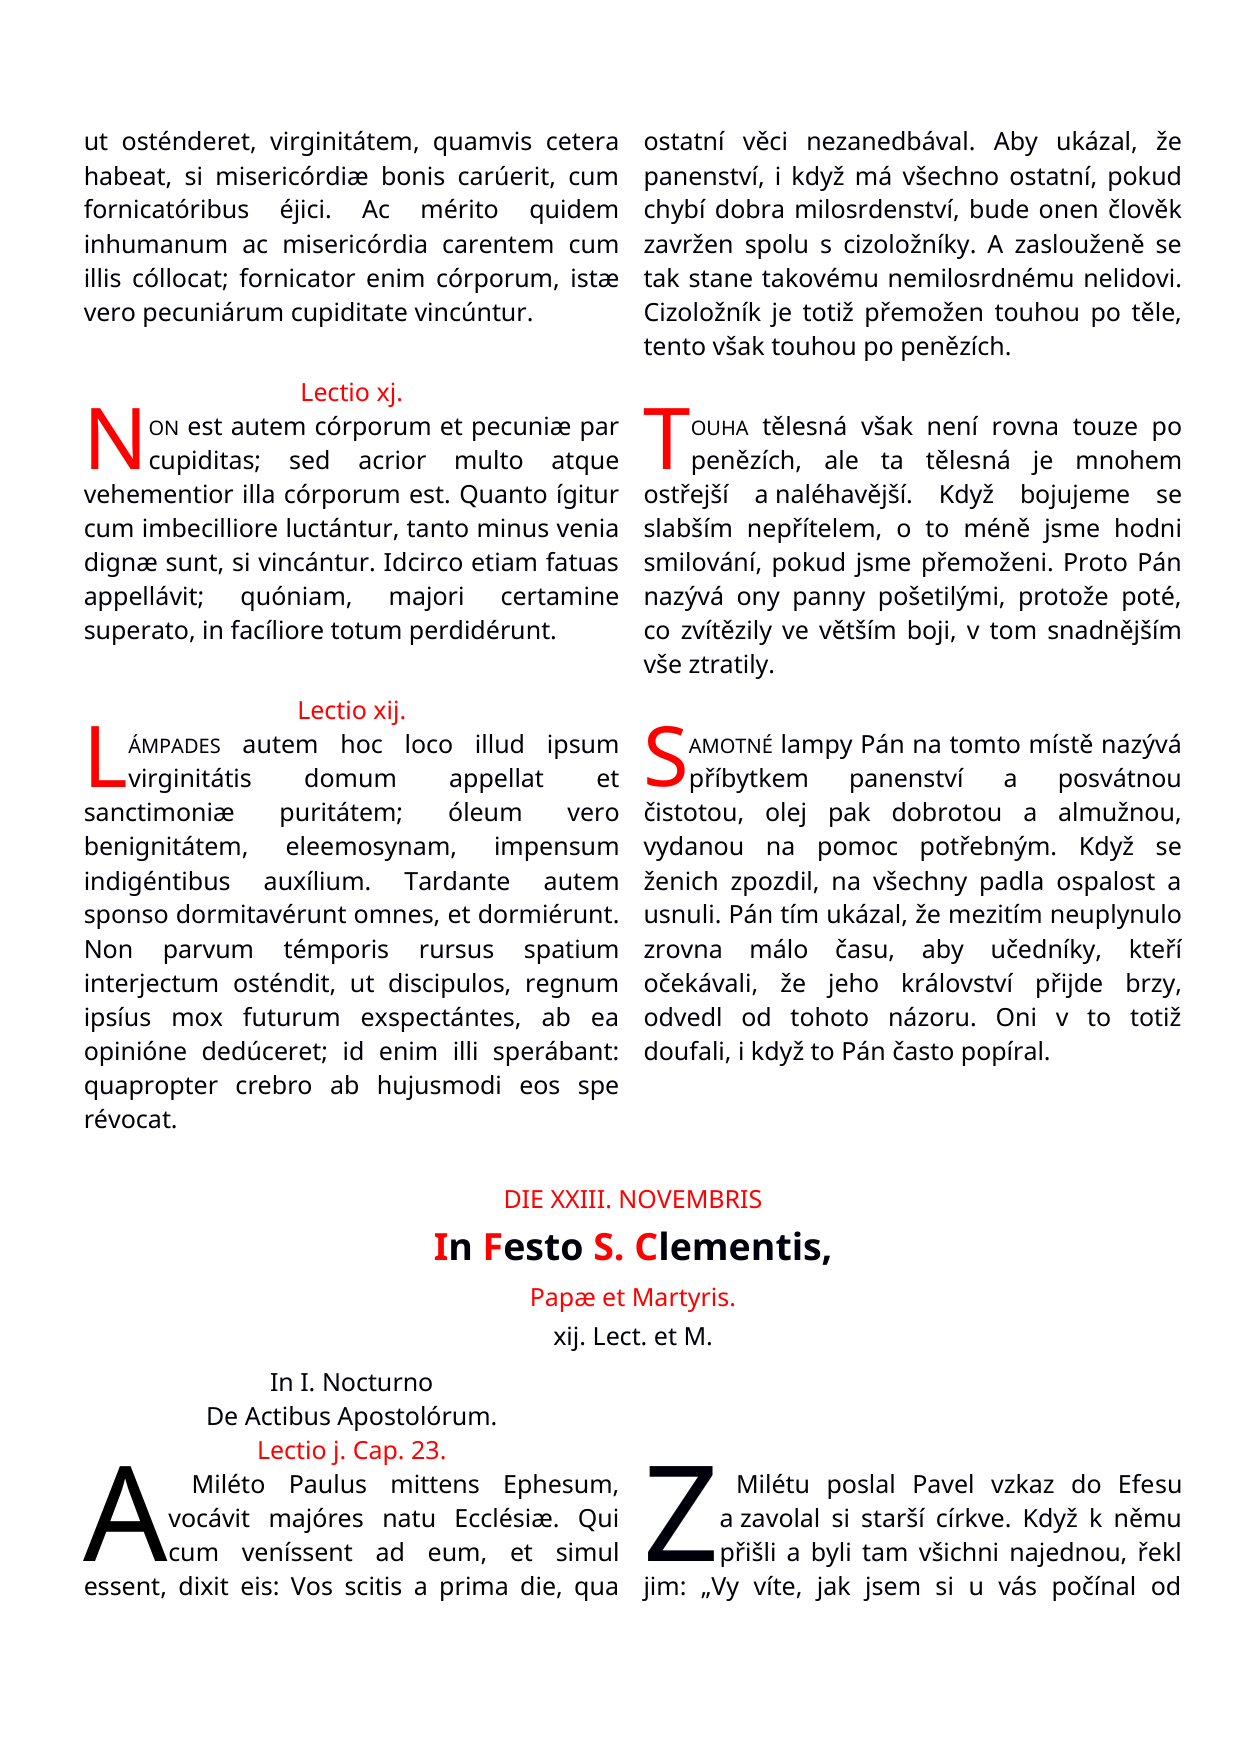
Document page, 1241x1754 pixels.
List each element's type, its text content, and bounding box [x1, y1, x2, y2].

table_cell In I. Nocturno De Actibus Apostolórum. Lectio j. Cap. 23. A Miléto Paulus mittens Ephesum, vocávit majóres natu Ecclésiæ. Qui cum veníssent ad eum, et simul essent, dixit eis: Vos scitis a prima die, qua ingréssus sum in Asiam, quáliter vobíscum per omne tempus fúerim, sérviens Dómino cum omni humilitáte‚ et lácrymis, et tentatiónibus‚ quæ mihi accidérunt ex insídiis Judæórum: quómodo nihil subtráxerim utílium, quo minus annuntiárem volans, et docérem vos públice, et per domos‚ testíficans Judæis, atque Gentílibus in Deum pœniténtiam‚ et fidem in Dóminum nostrum Jesum Christum. [72, 1359, 631, 1609]
table_cell ostatní věci nezanedbával. Aby ukázal, že panenství, i když má všechno ostatní, pokud chybí dobra milosrdenství, bude onen člověk zavržen spolu s cizoložníky. A zaslouženě se tak stane takovému nemilosrdnému nelidovi. Cizoložník je totiž přemožen touhou po těle, tento však touhou po penězích. [631, 118, 1194, 368]
table_cell Lectio xj. Non est autem córporum et pecuniæ par cupiditas; sed acrior multo atque vehementior illa córporum est. Quanto ígitur cum imbecilliore luctántur, tanto minus venia dignæ sunt, si vincántur. Idcirco etiam fatuas appellávit; quóniam, majori certamine superato, in facíliore totum perdidérunt. [72, 369, 631, 687]
table_cell DIE XXIII. NOVEMBRIS In Festo S. Clementis, Papæ et Martyris. xij. Lect. et M. [72, 1176, 1194, 1358]
table_cell Z Milétu poslal Pavel vzkaz do Efesu a zavolal si starší církve. Když k němu přišli a byli tam všichni najednou, řekl jim: „Vy víte, jak jsem si u vás počínal od prvního dne, kdy jsem přišel do Asie. Sloužil jsem Pánu s velkou pokorou, v slzách a zkouškách, které mě potkaly pro úklady Židů. Víte, že jsem vám nezamlčel nic, co by vám bylo k prospěchu; všechno jsem vám řekl, když jsem vás učil ve shromáždění i v rodinách. Naléhal jsem na Židy i Pohany a vyzýval je, aby se obrátili k Bohu a uvěřili v našeho Pána, Ježíše Krista. [631, 1359, 1194, 1609]
table_cell ut osténderet, virginitátem, quamvis cetera habeat, si misericórdiæ bonis carúerit, cum fornicatóribus éjici. Ac mérito quidem inhumanum ac misericórdia carentem cum illis cóllocat; fornicator enim córporum, istæ vero pecuniárum cupiditate vincúntur. [72, 118, 631, 368]
table_cell Touha tělesná však není rovna touze po penězích, ale ta tělesná je mnohem ostřejší a nalé­havější. Když bojujeme se slabším nepřítelem, o to méně jsme hodni smilování, pokud jsme přemoženi. Proto Pán nazývá ony panny pošetilými, protože poté, co zvítězily ve větším boji, v tom snadnějším vše ztratily. [631, 369, 1194, 687]
table_cell Lectio xij. Lámpades autem hoc loco illud ipsum virginitátis domum appellat et sanctimoniæ puritátem; óleum vero benignitátem, eleemosynam, impensum indigéntibus auxílium. Tardante autem sponso dormitavérunt omnes, et dormiérunt. Non parvum témporis rursus spatium interjectum osténdit, ut discipulos, regnum ipsíus mox futurum exspectántes, ab ea opinióne dedúceret; id enim illi sperábant: quapropter crebro ab hujusmodi eos spe révocat. [72, 687, 631, 1176]
table_cell Samotné lampy Pán na tomto místě nazývá příbytkem panenství a posvátnou čistotou, olej pak dobrotou a almužnou, vydanou na pomoc potřebným. Když se ženich zpozdil, na všechny padla ospalost a usnuli. Pán tím ukázal, že mezitím neuplynulo zrovna málo času, aby učedníky, kteří očekávali, že jeho království přijde brzy, odvedl od tohoto názoru. Oni v to totiž doufali, i když to Pán často popíral. [631, 687, 1194, 1176]
